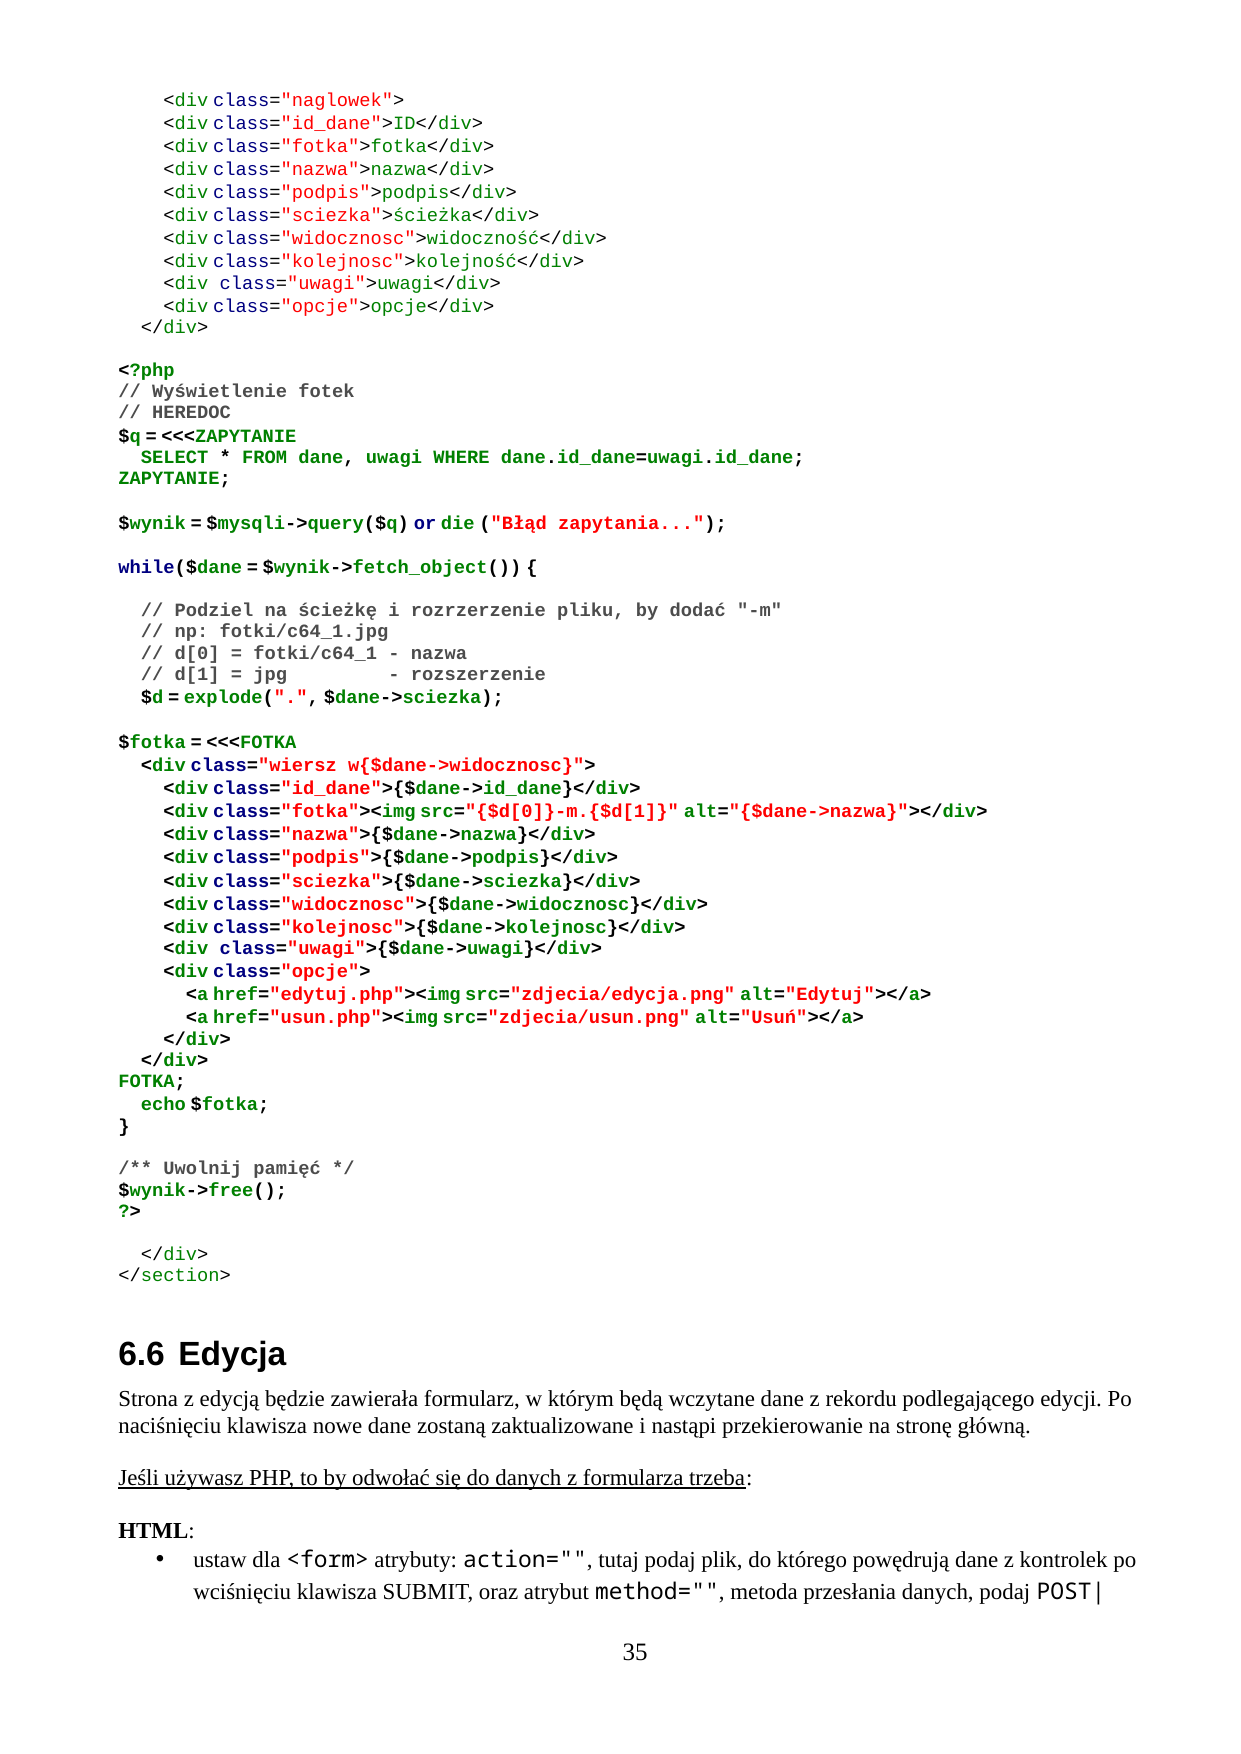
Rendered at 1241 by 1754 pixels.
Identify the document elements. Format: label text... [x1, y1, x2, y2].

text $d = explode(".", $dane->sciezka); [118, 686, 1152, 709]
text <div class="podpis">{$dane->podpis}</div> [118, 846, 1152, 869]
text $fotka = <<<FOTKA [118, 731, 1152, 754]
text HTML: [118, 1517, 1152, 1543]
text <div class="kolejnosc">kolejność</div> [118, 250, 1152, 273]
text <div class="naglowek"> [118, 88, 1152, 112]
text <div class="fotka"><img src="{$d[0]}-m.{$d[1]}" alt="{$dane->nazwa}"></div> [118, 800, 1152, 823]
text <div class="podpis">podpis</div> [118, 181, 1152, 204]
text // Podziel na ścieżkę i rozrzerzenie pliku, by dodać "-m" [118, 601, 1152, 622]
text /** Uwolnij pamięć */ [118, 1159, 1152, 1180]
text </div> [118, 1051, 1152, 1072]
text $wynik->free(); [118, 1180, 1152, 1202]
list ustaw dla <form> atrybuty: action="", tutaj podaj plik, do którego powędrują dane z kontrolek po wciśnięciu klawisza SUBMIT, oraz atrybut method="", metoda przesłania danych, podaj POST| [156, 1543, 1152, 1606]
text Strona z edycją będzie zawierała formularz, w którym będą wczytane dane z rekordu podlegającego edycji. Po naciśnięciu klawisza nowe dane zostaną zaktualizowane i nastąpi przekierowanie na stronę główną. [118, 1385, 1152, 1438]
text <a href="usun.php"><img src="zdjecia/usun.png" alt="Usuń"></a> [118, 1006, 1152, 1029]
text <div class="opcje"> [118, 960, 1152, 983]
text FOTKA; [118, 1072, 1152, 1093]
text <div class="sciezka">{$dane->sciezka}</div> [118, 869, 1152, 893]
text $q = <<<ZAPYTANIE [118, 424, 1152, 448]
text } [118, 1116, 1152, 1138]
text <div class="uwagi">uwagi</div> [118, 273, 1152, 295]
text // d[1] = jpg - rozszerzenie [118, 665, 1152, 686]
text // d[0] = fotki/c64_1 - nazwa [118, 643, 1152, 665]
text <div class="nazwa">{$dane->nazwa}</div> [118, 823, 1152, 846]
text <div class="fotka">fotka</div> [118, 135, 1152, 158]
text </div> [118, 318, 1152, 339]
text <div class="kolejnosc">{$dane->kolejnosc}</div> [118, 916, 1152, 939]
text <div class="widocznosc">{$dane->widocznosc}</div> [118, 893, 1152, 916]
text // np: fotki/c64_1.jpg [118, 622, 1152, 643]
text <div class="nazwa">nazwa</div> [118, 158, 1152, 181]
text ZAPYTANIE; [118, 469, 1152, 490]
text <div class="wiersz w{$dane->widocznosc}"> [118, 754, 1152, 777]
text <a href="edytuj.php"><img src="zdjecia/edycja.png" alt="Edytuj"></a> [118, 983, 1152, 1006]
text <div class="id_dane">{$dane->id_dane}</div> [118, 777, 1152, 800]
text <div class="uwagi">{$dane->uwagi}</div> [118, 939, 1152, 960]
text <div class="sciezka">ścieżka</div> [118, 204, 1152, 227]
text $wynik = $mysqli->query($q) or die ("Błąd zapytania..."); [118, 512, 1152, 535]
text // Wyświetlenie fotek [118, 382, 1152, 403]
text <div class="widocznosc">widoczność</div> [118, 227, 1152, 250]
text while($dane = $wynik->fetch_object()) { [118, 556, 1152, 579]
text Jeśli używasz PHP, to by odwołać się do danych z formularza trzeba: [118, 1464, 1152, 1491]
text <div class="id_dane">ID</div> [118, 112, 1152, 135]
text ?> [118, 1202, 1152, 1223]
text echo $fotka; [118, 1093, 1152, 1116]
text </div> [118, 1029, 1152, 1051]
subtitle Edycja [118, 1334, 1152, 1373]
text </div> [118, 1244, 1152, 1266]
text <div class="opcje">opcje</div> [118, 295, 1152, 318]
text </section> [118, 1266, 1152, 1287]
text <?php [118, 361, 1152, 382]
text // HEREDOC [118, 403, 1152, 424]
text SELECT * FROM dane, uwagi WHERE dane.id_dane=uwagi.id_dane; [118, 448, 1152, 469]
